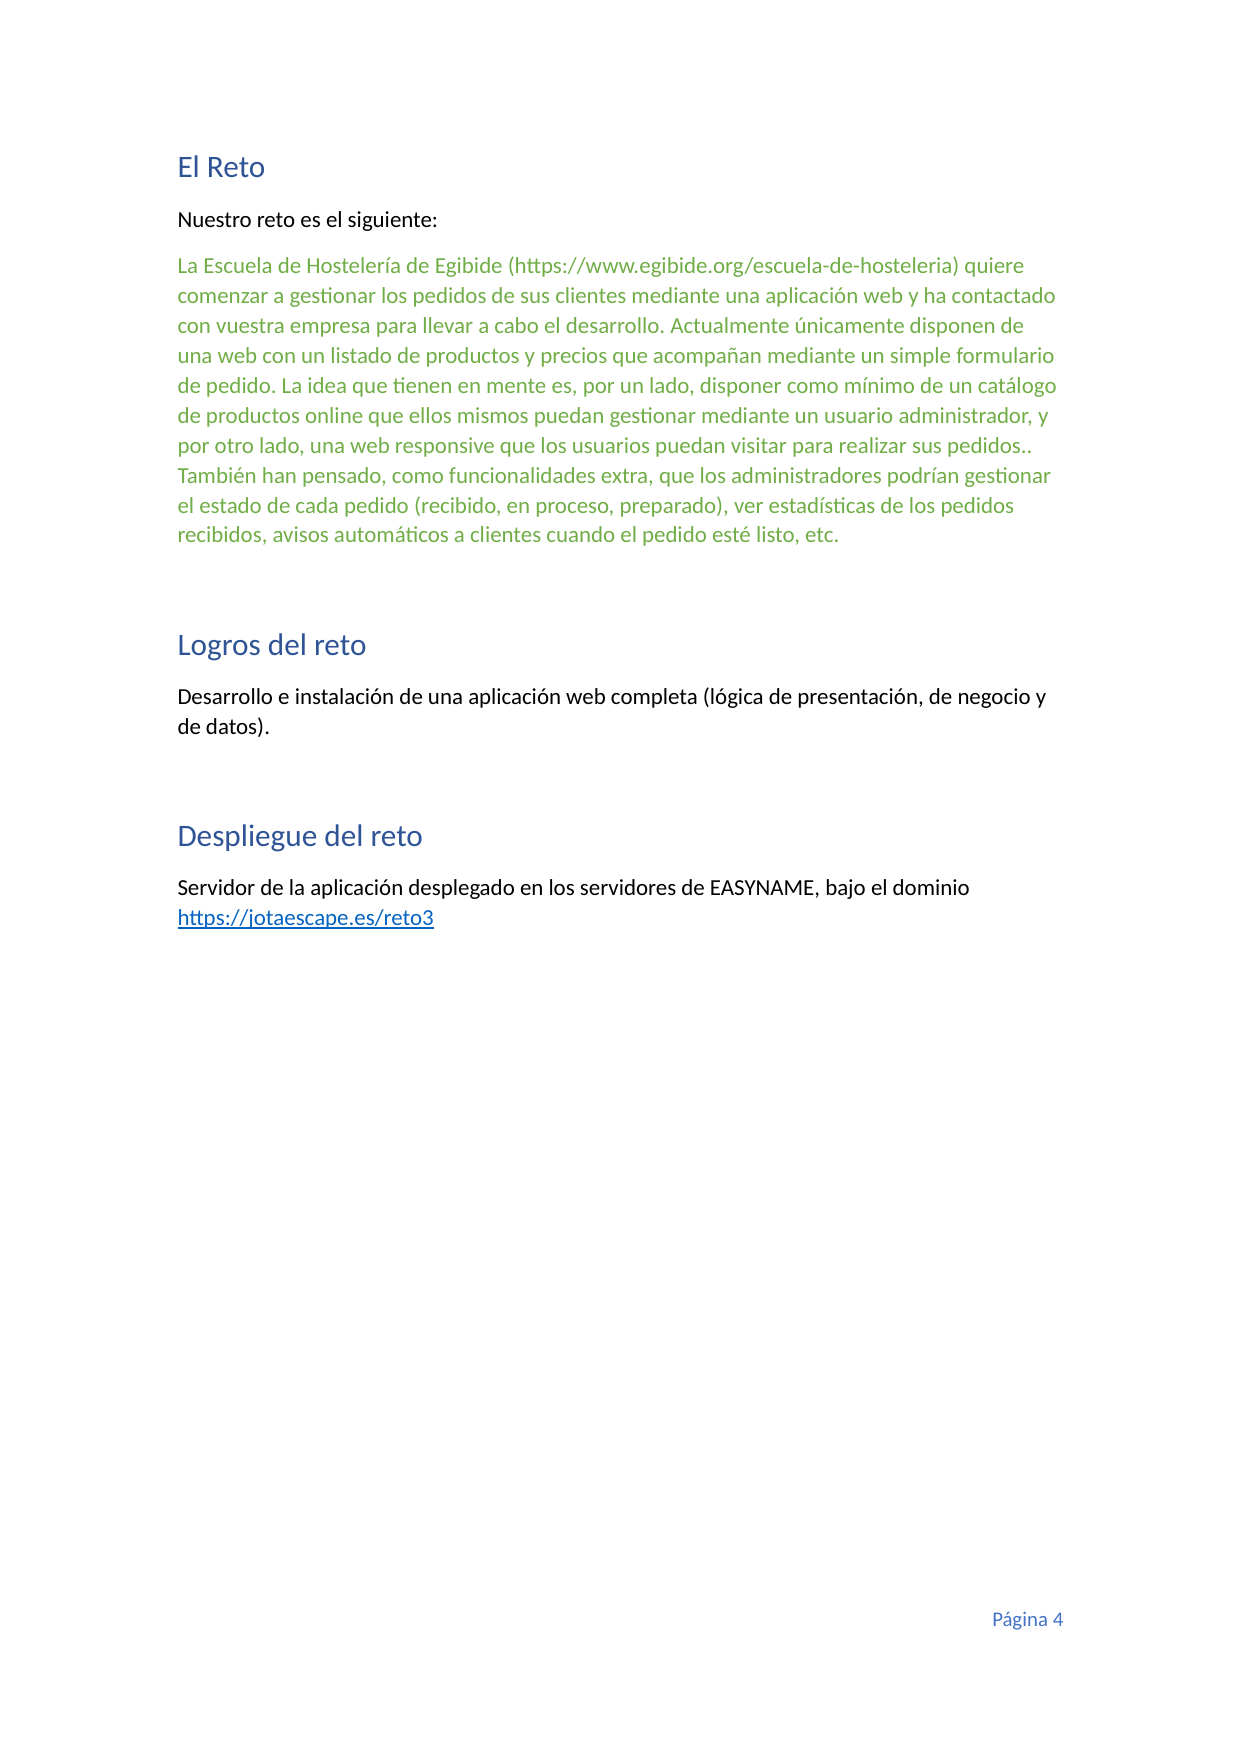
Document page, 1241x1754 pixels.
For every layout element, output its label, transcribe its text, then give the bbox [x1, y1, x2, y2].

text Desarrollo e instalación de una aplicación web completa (lógica de presentación, de negocio y de datos). [177, 682, 1063, 740]
text Nuestro reto es el siguiente: [177, 205, 1063, 233]
text Logros del reto [177, 624, 1063, 663]
text Despliegue del reto [177, 816, 1063, 854]
text El Reto [177, 148, 1063, 186]
text Servidor de la aplicación desplegado en los servidores de EASYNAME, bajo el dominio https://jotaescape.es/reto3 [177, 873, 1063, 931]
text La Escuela de Hostelería de Egibide (https://www.egibide.org/escuela-de-hosteleria) quiere comenzar a gestionar los pedidos de sus clientes mediante una aplicación web y ha contactado con vuestra empresa para llevar a cabo el desarrollo. Actualmente únicamente disponen de una web con un listado de productos y precios que acompañan mediante un simple formulario de pedido. La idea que tienen en mente es, por un lado, disponer como mínimo de un catálogo de productos online que ellos mismos puedan gestionar mediante un usuario administrador, y por otro lado, una web responsive que los usuarios puedan visitar para realizar sus pedidos.. También han pensado, como funcionalidades extra, que los administradores podrían gestionar el estado de cada pedido (recibido, en proceso, preparado), ver estadísticas de los pedidos recibidos, avisos automáticos a clientes cuando el pedido esté listo, etc. [177, 252, 1063, 549]
